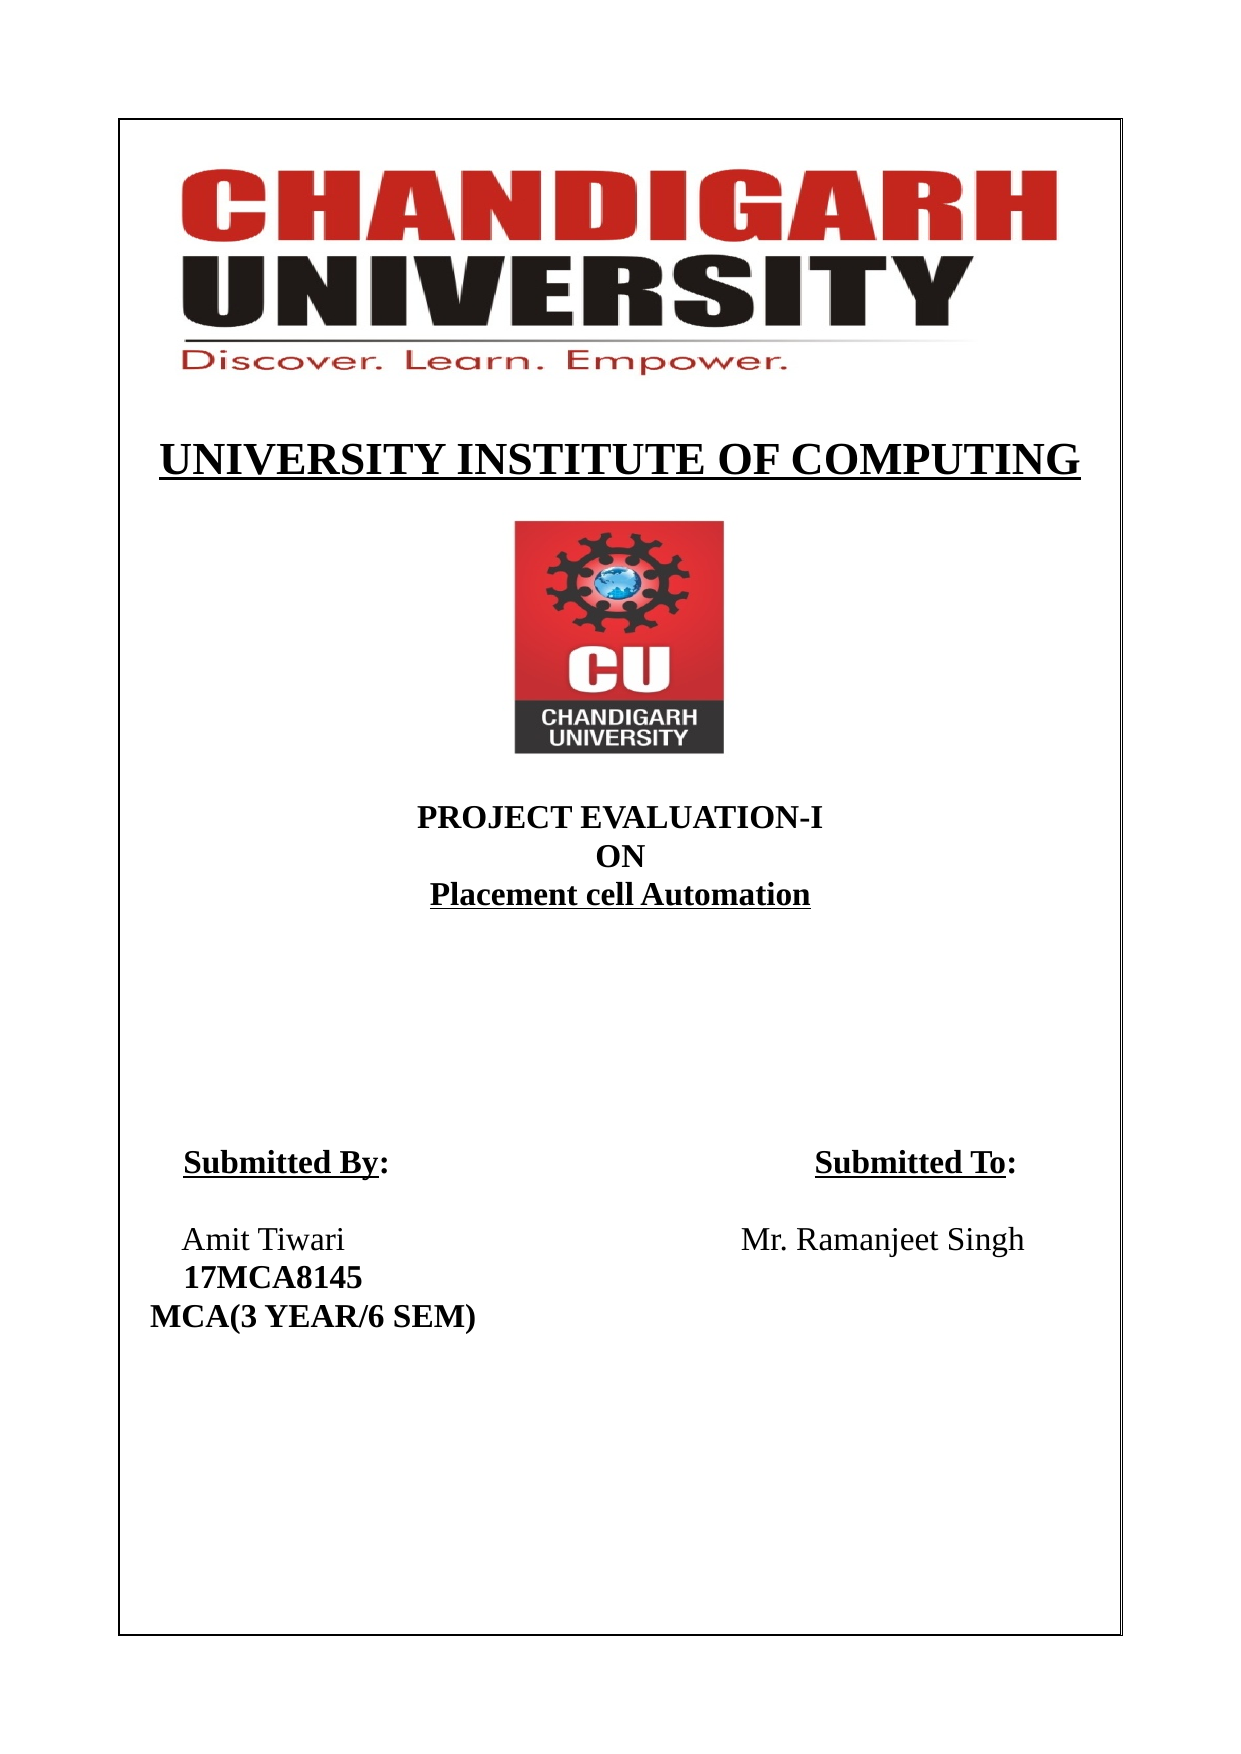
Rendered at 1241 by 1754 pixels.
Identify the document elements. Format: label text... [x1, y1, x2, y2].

text MCA(3 YEAR/6 SEM) [150, 1296, 1091, 1334]
picture [502, 510, 738, 772]
text Submitted By: Submitted To: [150, 1143, 1091, 1181]
text ON [150, 836, 1091, 874]
text PROJECT EVALUATION-I [150, 798, 1091, 836]
text 17MCA8145 [150, 1258, 1091, 1296]
text Placement cell Automation [150, 874, 1091, 913]
picture [149, 149, 1090, 381]
text Amit Tiwari Mr. Ramanjeet Singh [150, 1219, 1091, 1258]
text UNIVERSITY INSTITUTE OF COMPUTING [150, 432, 1091, 484]
